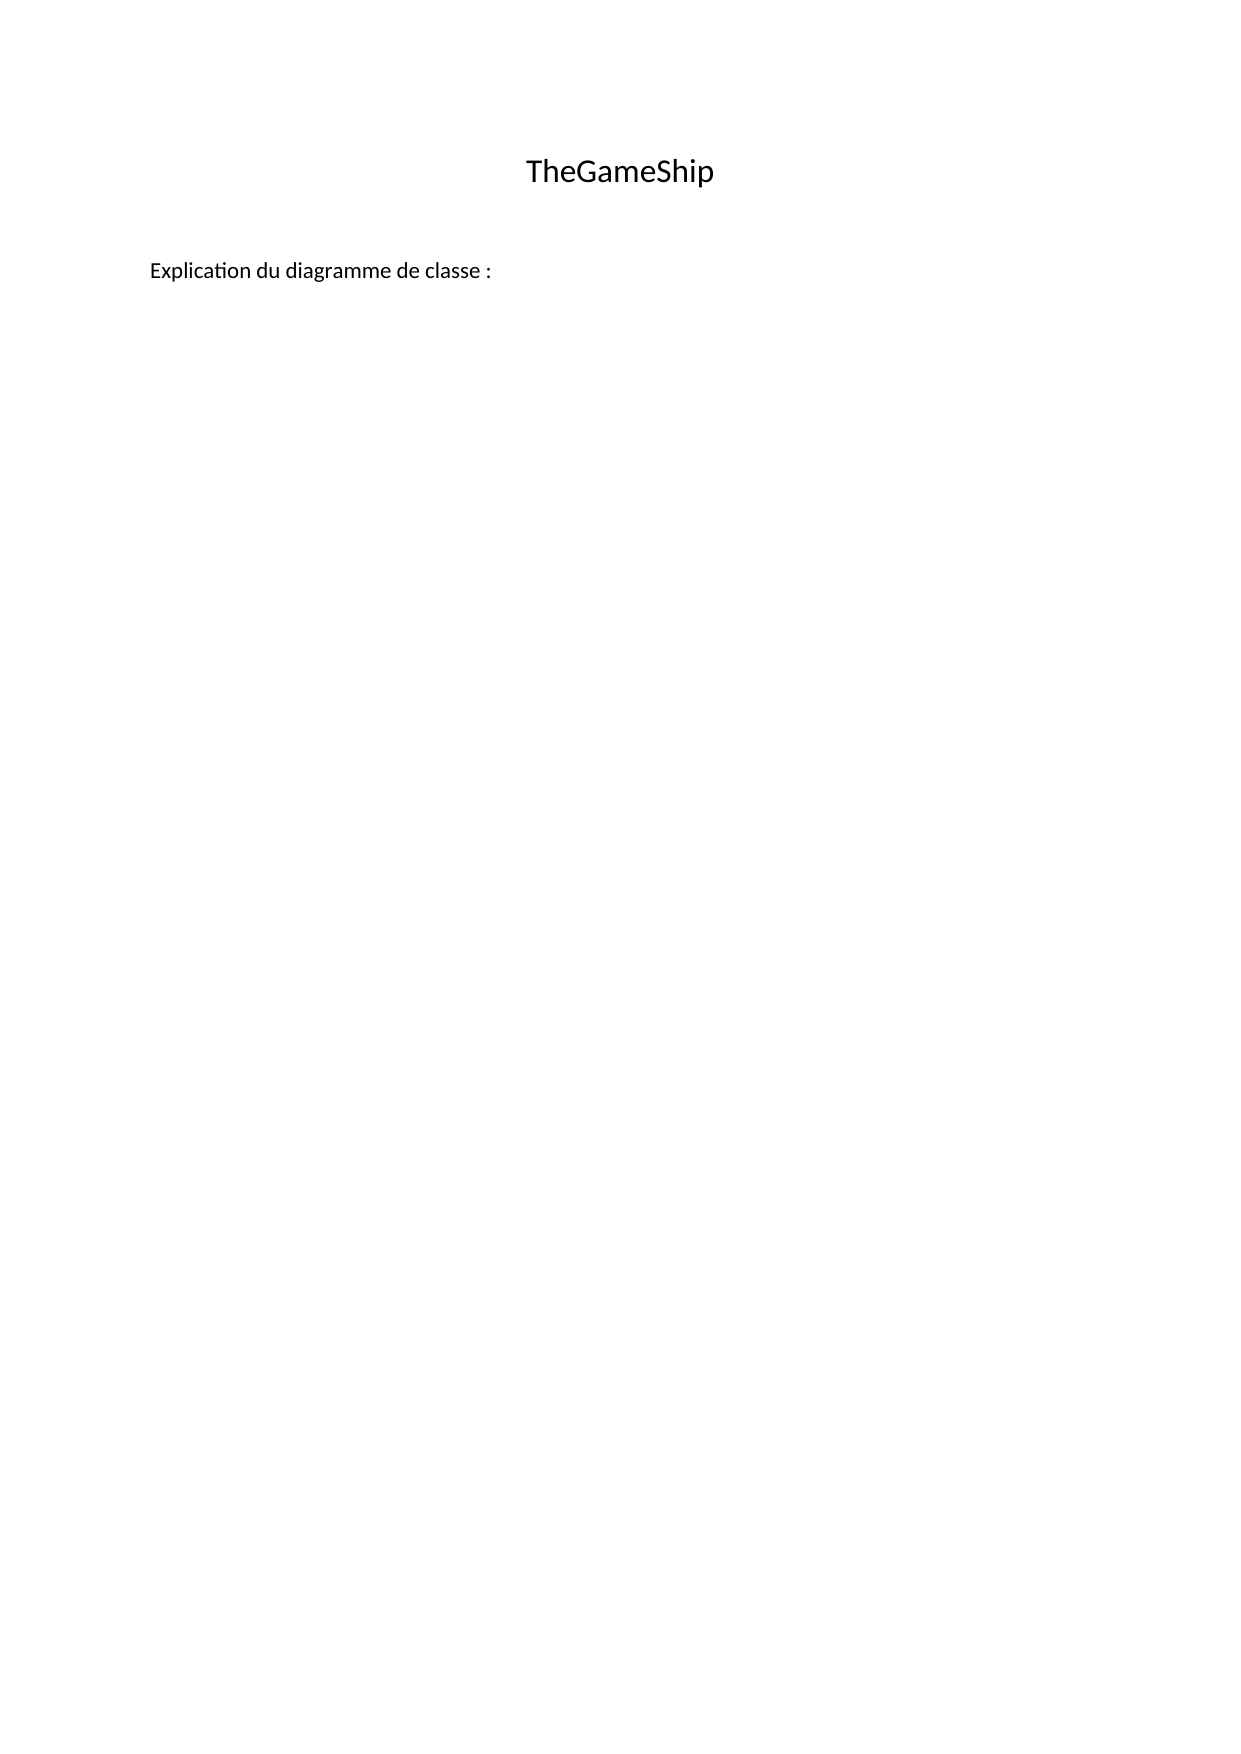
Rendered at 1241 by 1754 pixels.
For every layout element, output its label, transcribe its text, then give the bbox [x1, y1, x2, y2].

text Explication du diagramme de classe : [150, 256, 1090, 284]
text TheGameShip [150, 150, 1090, 191]
